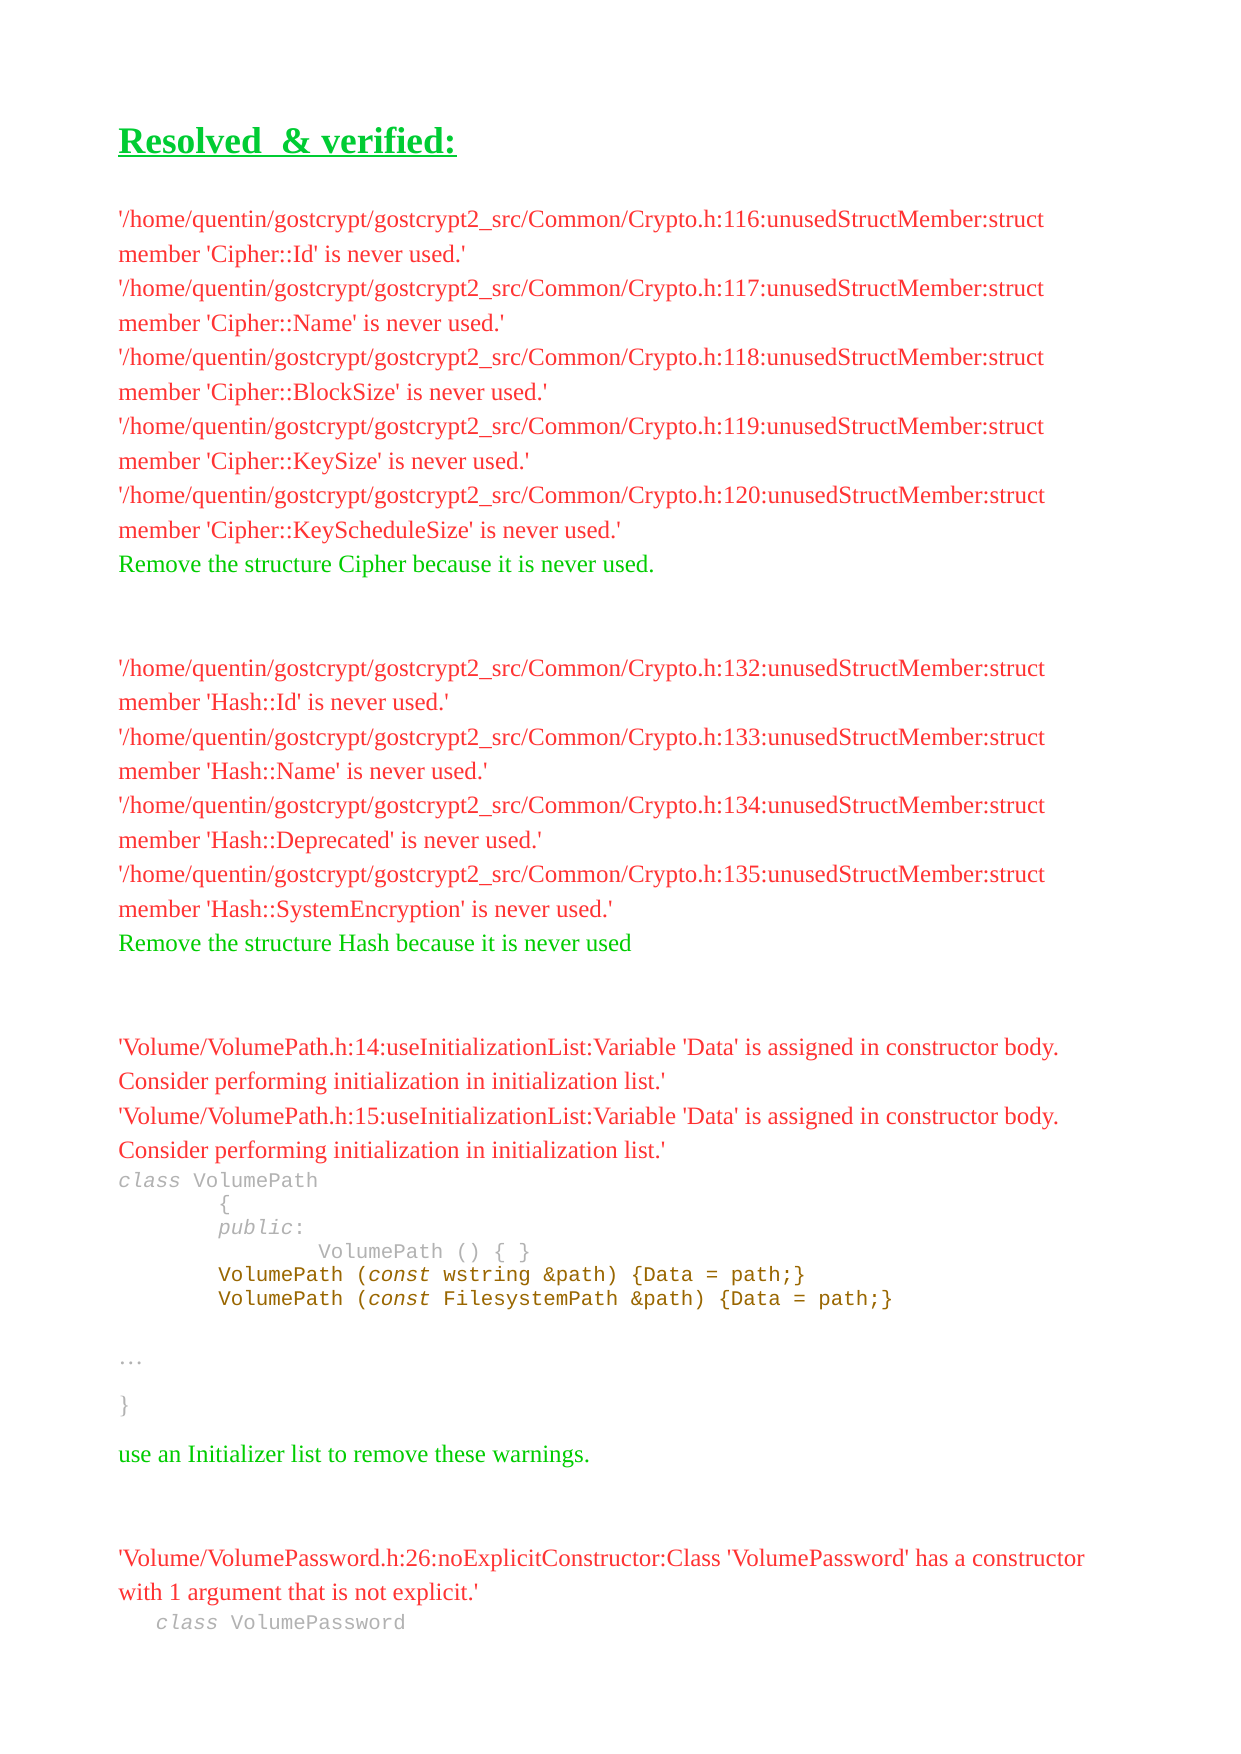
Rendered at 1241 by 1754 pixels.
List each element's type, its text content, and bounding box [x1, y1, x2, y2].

text use an Initializer list to remove these warnings. [118, 1439, 1122, 1468]
text … [118, 1341, 1122, 1370]
text class VolumePassword [118, 1612, 1122, 1635]
text 'Volume/VolumePassword.h:26:noExplicitConstructor:Class 'VolumePassword' has a constructor with 1 argument that is not explicit.' [118, 1543, 1122, 1606]
text } [118, 1390, 1122, 1419]
text class VolumePath [118, 1170, 1122, 1193]
text 'Volume/VolumePath.h:14:useInitializationList:Variable 'Data' is assigned in constructor body. Consider performing initialization in initialization list.' [118, 1032, 1122, 1095]
text '/home/quentin/gostcrypt/gostcrypt2_src/Common/Crypto.h:134:unusedStructMember:struct member 'Hash::Deprecated' is never used.' [118, 791, 1122, 854]
text '/home/quentin/gostcrypt/gostcrypt2_src/Common/Crypto.h:120:unusedStructMember:struct member 'Cipher::KeyScheduleSize' is never used.' [118, 480, 1122, 543]
text VolumePath (const wstring &path) {Data = path;} [118, 1264, 1122, 1288]
text '/home/quentin/gostcrypt/gostcrypt2_src/Common/Crypto.h:132:unusedStructMember:struct member 'Hash::Id' is never used.' [118, 653, 1122, 716]
text '/home/quentin/gostcrypt/gostcrypt2_src/Common/Crypto.h:117:unusedStructMember:struct member 'Cipher::Name' is never used.' [118, 273, 1122, 337]
text Resolved & verified: [118, 118, 1122, 161]
text '/home/quentin/gostcrypt/gostcrypt2_src/Common/Crypto.h:135:unusedStructMember:struct member 'Hash::SystemEncryption' is never used.' [118, 859, 1122, 923]
text Remove the structure Cipher because it is never used. [118, 549, 1122, 578]
text '/home/quentin/gostcrypt/gostcrypt2_src/Common/Crypto.h:116:unusedStructMember:struct member 'Cipher::Id' is never used.' [118, 204, 1122, 268]
text '/home/quentin/gostcrypt/gostcrypt2_src/Common/Crypto.h:133:unusedStructMember:struct member 'Hash::Name' is never used.' [118, 722, 1122, 785]
text Remove the structure Hash because it is never used [118, 928, 1122, 957]
text VolumePath (const FilesystemPath &path) {Data = path;} [118, 1288, 1122, 1312]
text VolumePath () { } [118, 1241, 1122, 1264]
text public: [118, 1217, 1122, 1241]
text 'Volume/VolumePath.h:15:useInitializationList:Variable 'Data' is assigned in constructor body. Consider performing initialization in initialization list.' [118, 1101, 1122, 1164]
text { [118, 1193, 1122, 1217]
text '/home/quentin/gostcrypt/gostcrypt2_src/Common/Crypto.h:119:unusedStructMember:struct member 'Cipher::KeySize' is never used.' [118, 411, 1122, 474]
text '/home/quentin/gostcrypt/gostcrypt2_src/Common/Crypto.h:118:unusedStructMember:struct member 'Cipher::BlockSize' is never used.' [118, 342, 1122, 406]
